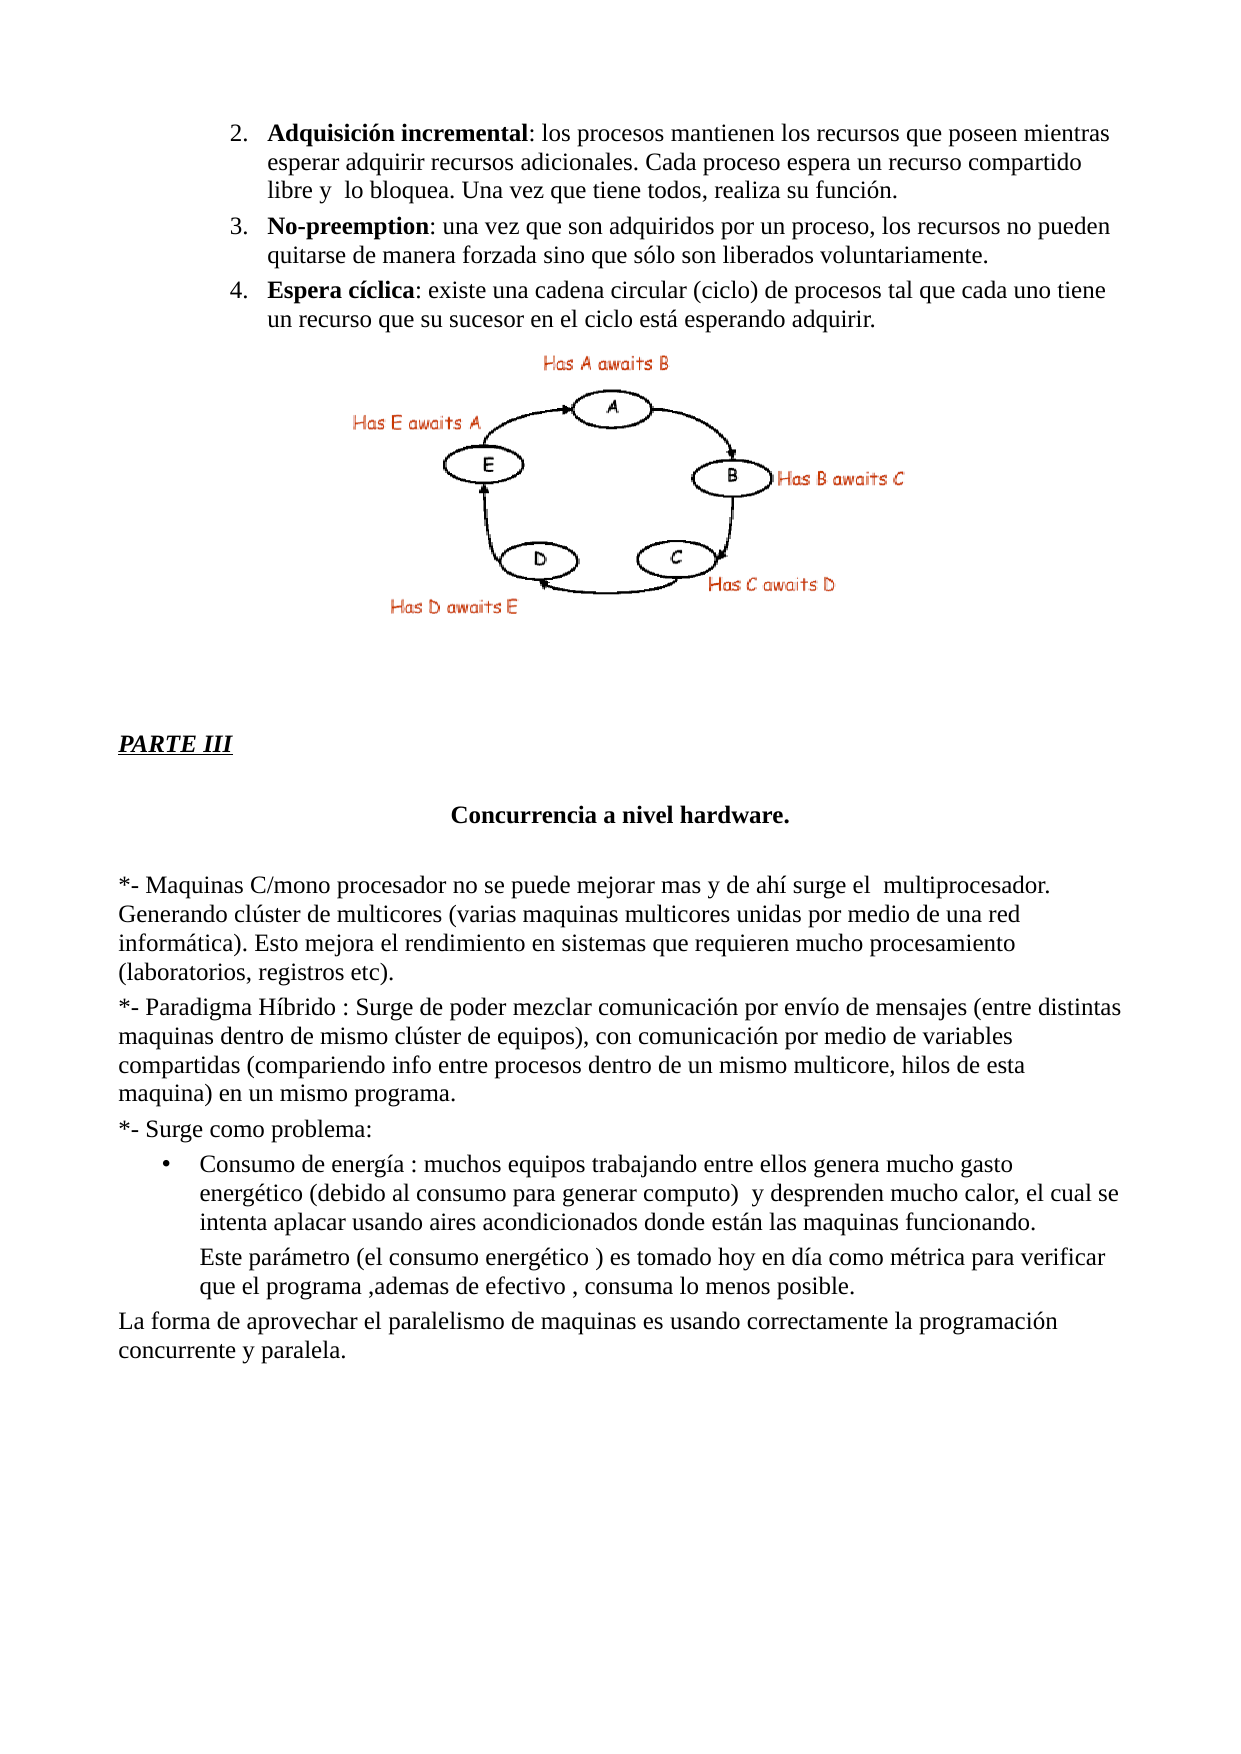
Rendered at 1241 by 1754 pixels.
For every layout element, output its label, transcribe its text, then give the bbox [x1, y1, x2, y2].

text *- Surge como problema: [118, 1114, 1122, 1143]
text *- Paradigma Híbrido : Surge de poder mezclar comunicación por envío de mensajes (entre distintas maquinas dentro de mismo clúster de equipos), con comunicación por medio de variables compartidas (compariendo info entre procesos dentro de un mismo multicore, hilos de esta maquina) en un mismo programa. [118, 992, 1122, 1107]
list Consumo de energía : muchos equipos trabajando entre ellos genera mucho gasto energético (debido al consumo para generar computo) y desprenden mucho calor, el cual se intenta aplacar usando aires acondicionados donde están las maquinas funcionando. [162, 1149, 1122, 1236]
list No-preemption: una vez que son adquiridos por un proceso, los recursos no pueden quitarse de manera forzada sino que sólo son liberados voluntariamente. [229, 211, 1122, 268]
list Este parámetro (el consumo energético ) es tomado hoy en día como métrica para verificar que el programa ,ademas de efectivo , consuma lo menos posible. [162, 1242, 1122, 1300]
text PARTE III [118, 729, 1122, 758]
picture [342, 344, 912, 620]
list Espera cíclica: existe una cadena circular (ciclo) de procesos tal que cada uno tiene un recurso que su sucesor en el ciclo está esperando adquirir. [229, 275, 1122, 333]
list Adquisición incremental: los procesos mantienen los recursos que poseen mientras esperar adquirir recursos adicionales. Cada proceso espera un recurso compartido libre y lo bloquea. Una vez que tiene todos, realiza su función. [229, 118, 1122, 204]
text La forma de aprovechar el paralelismo de maquinas es usando correctamente la programación concurrente y paralela. [118, 1306, 1122, 1364]
text Concurrencia a nivel hardware. [118, 800, 1122, 828]
text *- Maquinas C/mono procesador no se puede mejorar mas y de ahí surge el multiprocesador. Generando clúster de multicores (varias maquinas multicores unidas por medio de una red informática). Esto mejora el rendimiento en sistemas que requieren mucho procesamiento (laboratorios, registros etc). [118, 871, 1122, 986]
